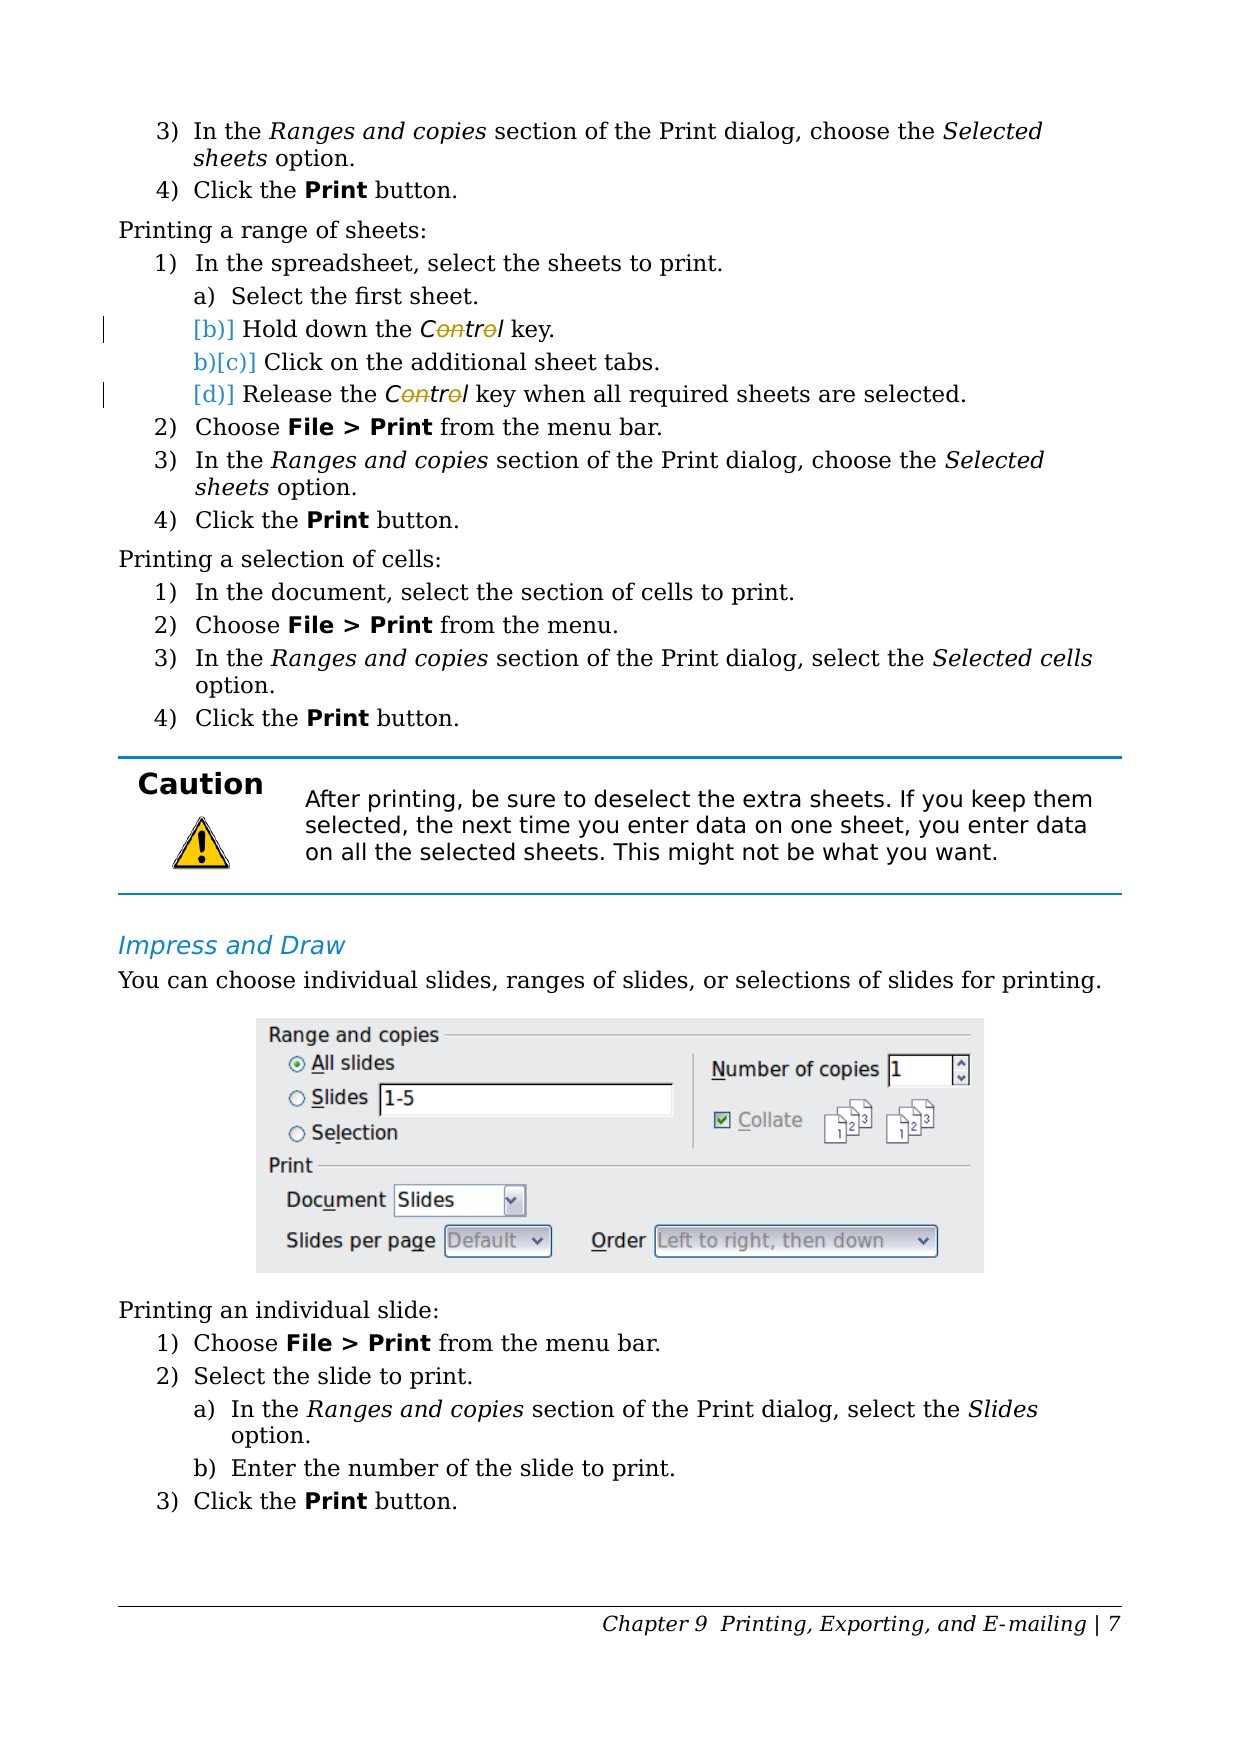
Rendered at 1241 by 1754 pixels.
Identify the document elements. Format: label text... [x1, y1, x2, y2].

list Hold down the Ctrl key. [193, 316, 1122, 342]
list Select the first sheet. [193, 283, 1122, 309]
list Release the Ctrl key when all required sheets are selected. [193, 382, 1122, 408]
list Click on the additional sheet tabs. [193, 349, 1122, 375]
list Click the Print button. [156, 178, 1122, 204]
list In the Ranges and copies section of the Print dialog, choose the Selected sheets option. [156, 118, 1122, 171]
list Click the Print button. [156, 1488, 1122, 1515]
text You can choose individual slides, ranges of slides, or selections of slides for printing. [118, 967, 1122, 994]
picture [256, 1018, 985, 1273]
table_header After printing, be sure to deselect the extra sheets. If you keep them selected, the next time you enter data on one sheet, you enter data on all the selected sheets. This might not be what you want. [283, 759, 1122, 893]
list In the document, select the section of cells to print. [177, 579, 1122, 606]
table_header Caution [118, 759, 283, 893]
list Choose File > Print from the menu. [177, 612, 1122, 639]
list Printing a range of sheets: [118, 217, 1122, 243]
list Choose File > Print from the menu bar. [177, 414, 1122, 441]
list In the Ranges and copies section of the Print dialog, select the Slides option. [193, 1396, 1122, 1449]
subtitle Impress and Draw [118, 931, 1122, 961]
list Enter the number of the slide to print. [193, 1455, 1122, 1482]
list Printing an individual slide: [118, 1297, 1122, 1323]
list In the Ranges and copies section of the Print dialog, choose the Selected sheets option. [177, 447, 1122, 501]
list Printing a selection of cells: [118, 546, 1122, 573]
list Select the slide to print. [156, 1363, 1122, 1389]
list Choose File > Print from the menu bar. [156, 1330, 1122, 1357]
list In the Ranges and copies section of the Print dialog, select the Selected cells option. [177, 645, 1122, 698]
picture [168, 813, 233, 873]
list In the spreadsheet, select the sheets to print. [177, 250, 1122, 277]
list Click the Print button. [177, 705, 1122, 731]
list Click the Print button. [177, 507, 1122, 534]
